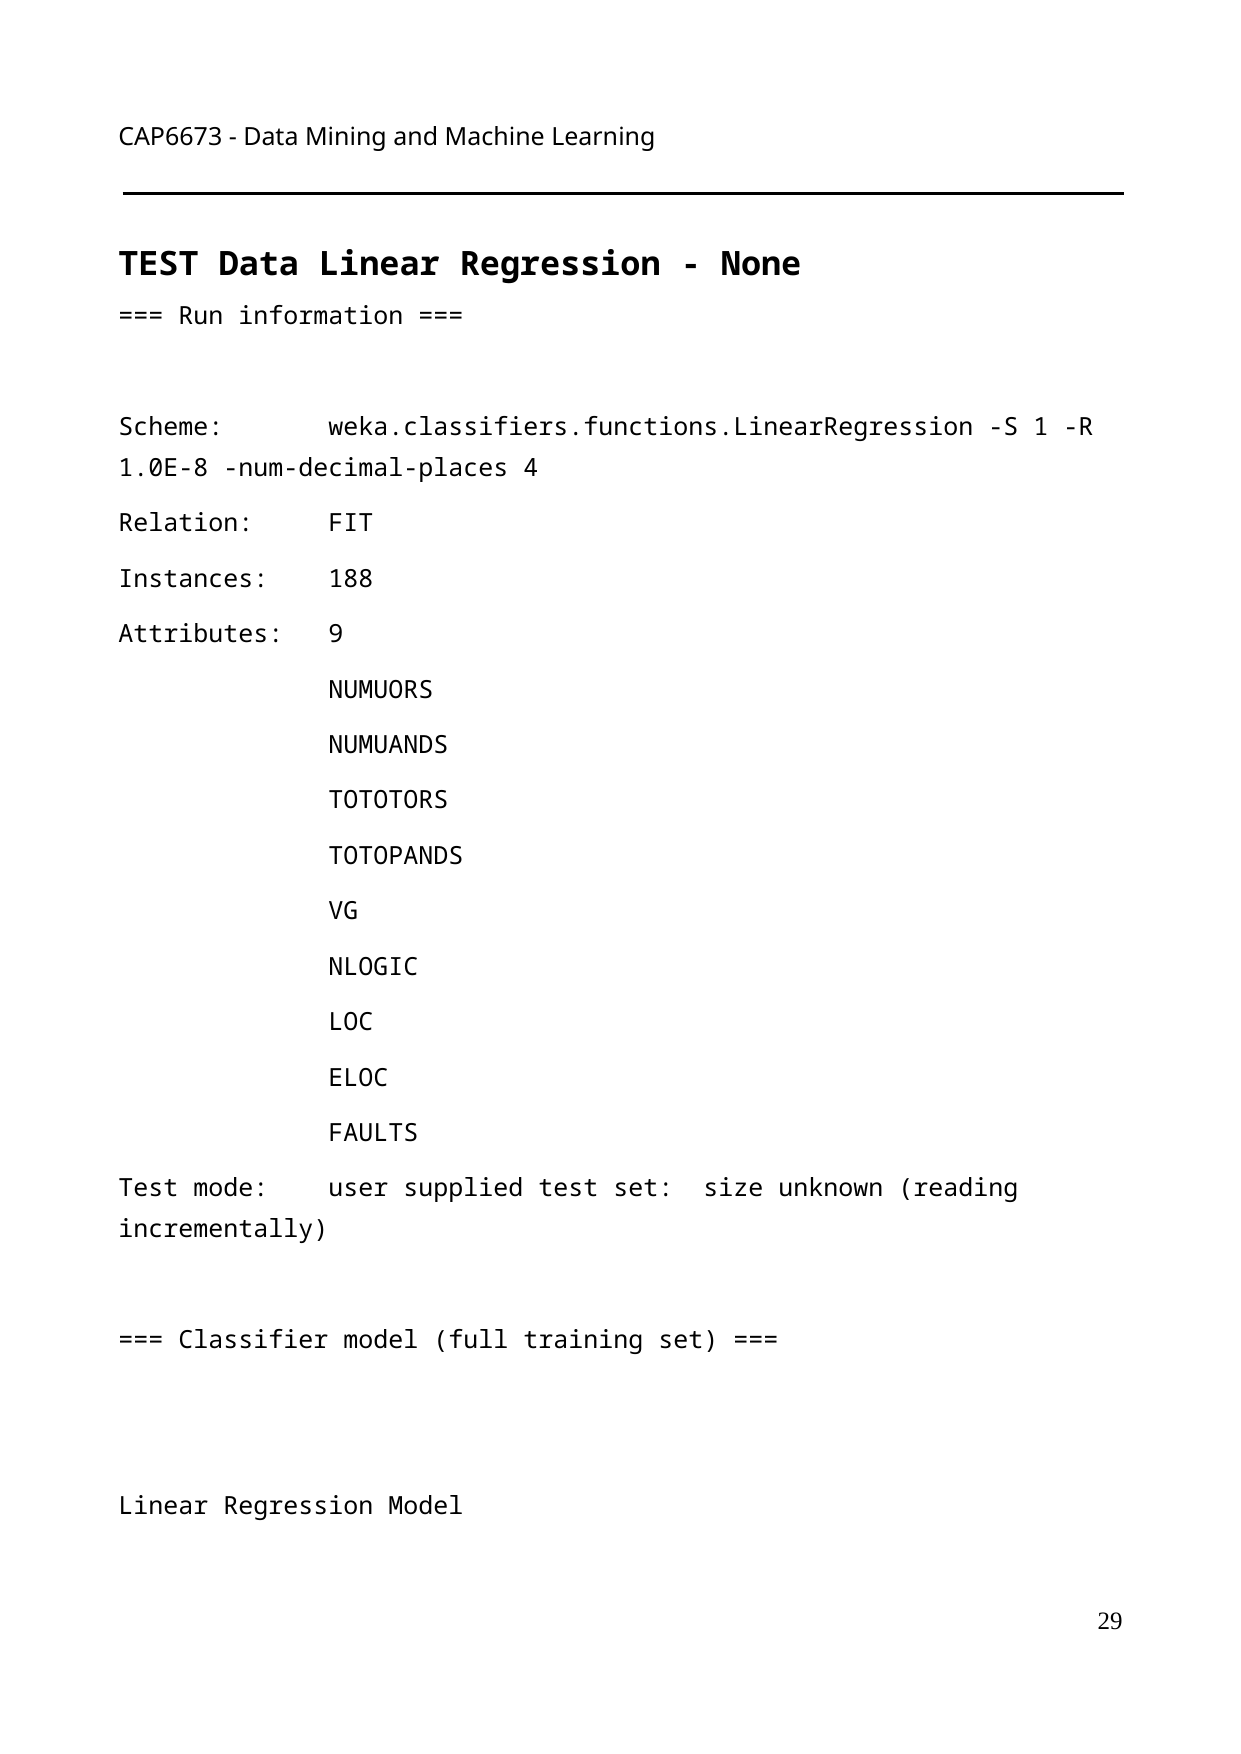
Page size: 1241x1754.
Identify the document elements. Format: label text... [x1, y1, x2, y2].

text NUMUANDS [118, 727, 1122, 761]
text Test mode: user supplied test set: size unknown (reading incrementally) [118, 1170, 1122, 1245]
text Attributes: 9 [118, 616, 1122, 650]
text FAULTS [118, 1114, 1122, 1149]
subtitle TEST Data Linear Regression - None [118, 240, 1122, 285]
text NLOGIC [118, 948, 1122, 982]
text === Run information === [118, 298, 1122, 332]
text LOC [118, 1004, 1122, 1038]
text Instances: 188 [118, 560, 1122, 594]
text VG [118, 893, 1122, 927]
text === Classifier model (full training set) === [118, 1322, 1122, 1356]
text NUMUORS [118, 671, 1122, 705]
text TOTOTORS [118, 782, 1122, 816]
text TOTOPANDS [118, 837, 1122, 872]
text Linear Regression Model [118, 1488, 1122, 1522]
text ELOC [118, 1059, 1122, 1093]
text Relation: FIT [118, 505, 1122, 539]
text Scheme: weka.classifiers.functions.LinearRegression -S 1 -R 1.0E-8 -num-decimal-places 4 [118, 409, 1122, 484]
